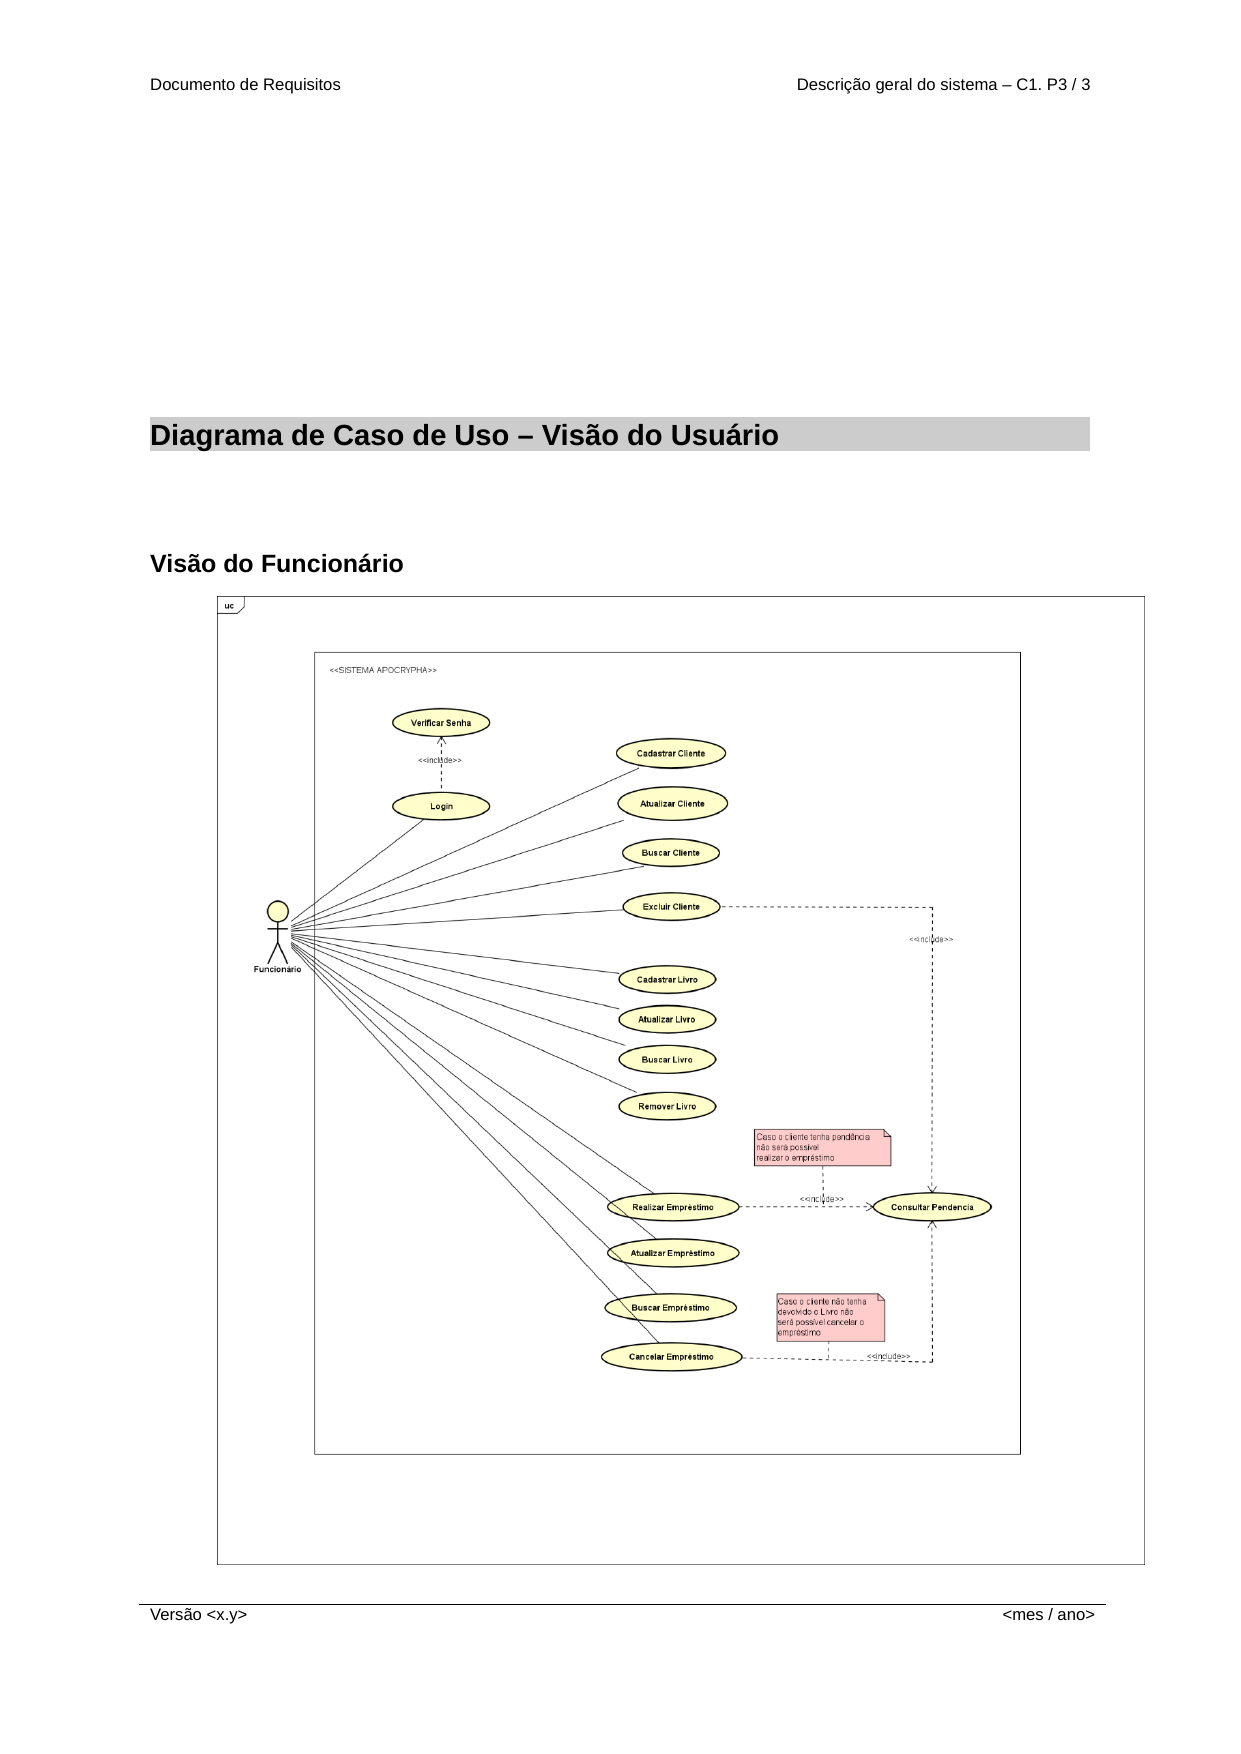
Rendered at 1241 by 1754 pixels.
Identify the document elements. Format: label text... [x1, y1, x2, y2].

picture [210, 589, 1150, 1571]
subtitle Visão do Funcionário [150, 548, 1090, 577]
subtitle Diagrama de Caso de Uso – Visão do Usuário [150, 417, 1090, 451]
